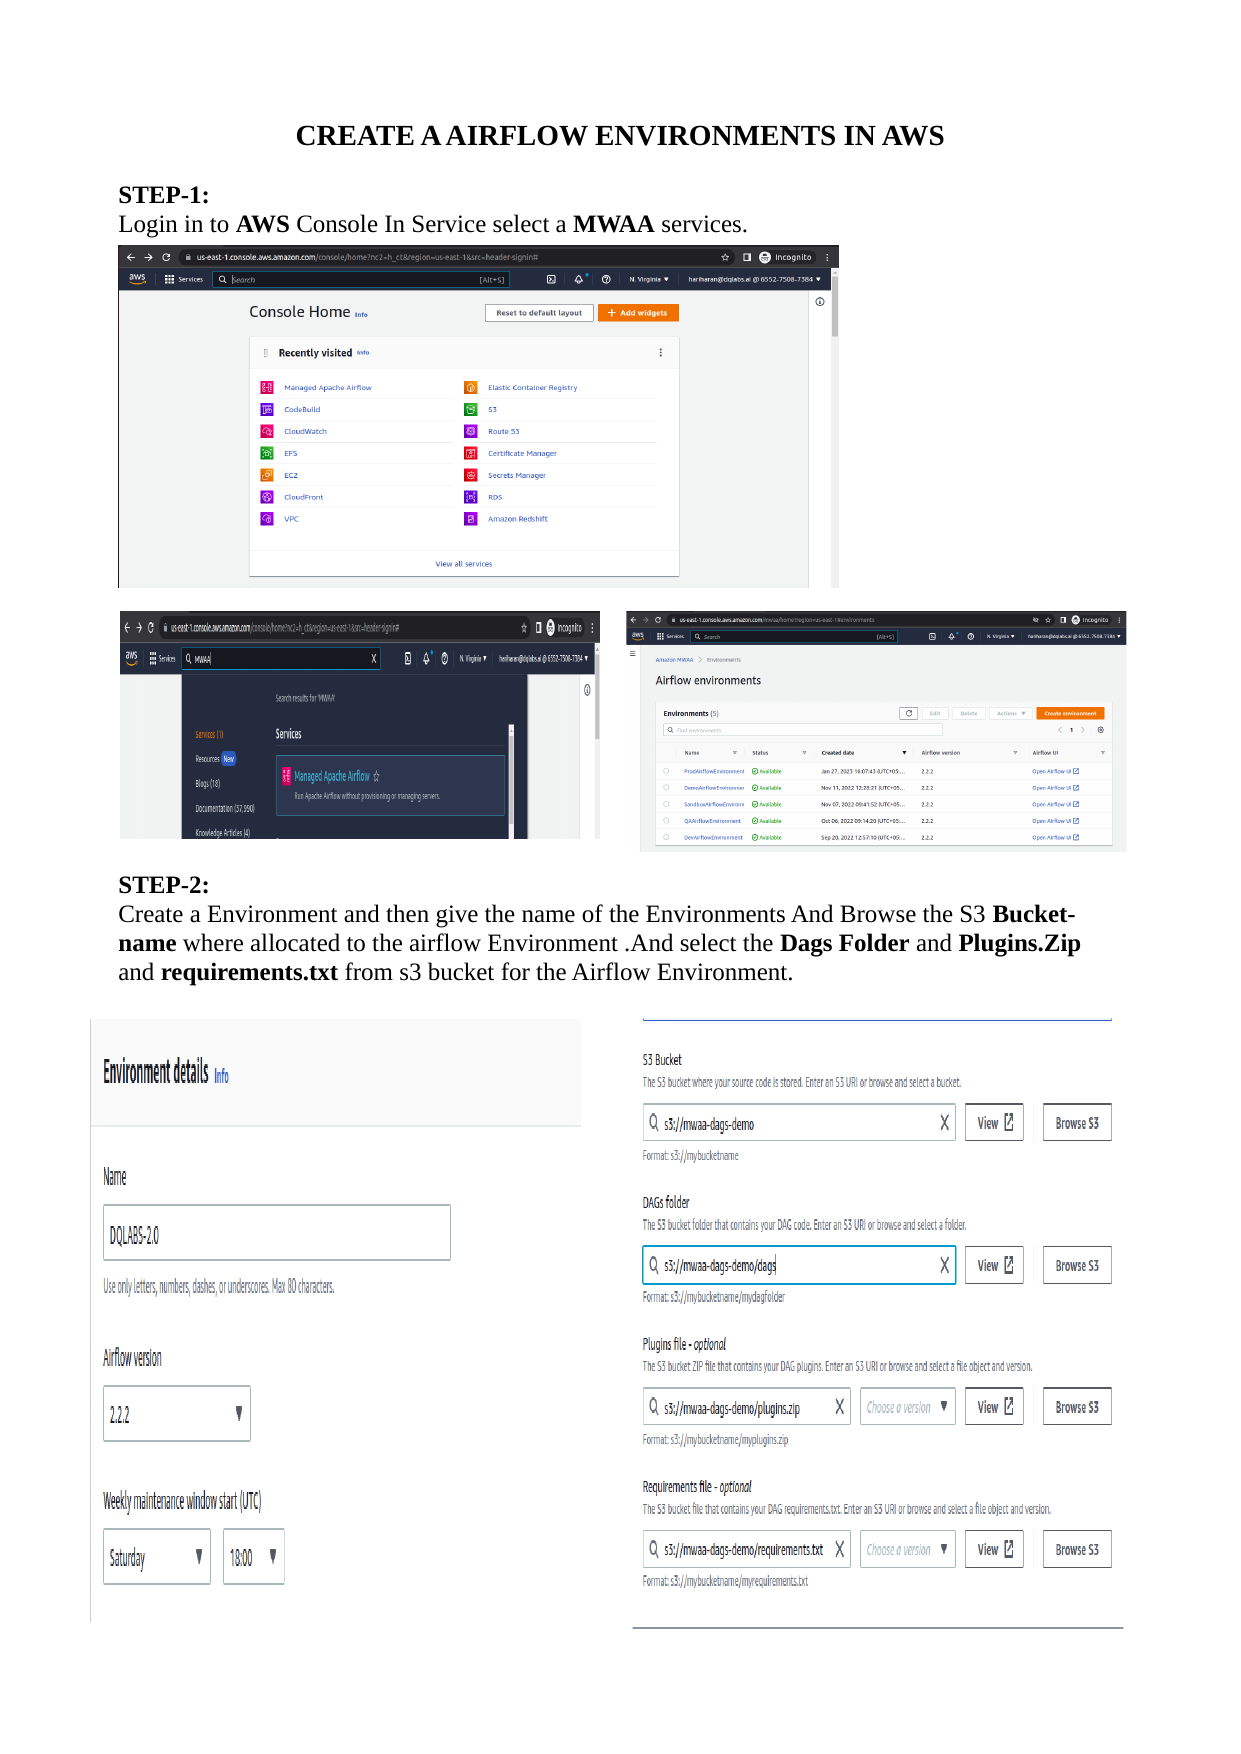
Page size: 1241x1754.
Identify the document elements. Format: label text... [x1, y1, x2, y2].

text STEP-2: [118, 870, 1122, 899]
text Login in to AWS Console In Service select a MWAA services. [118, 209, 1122, 238]
text Create a Environment and then give the name of the Environments And Browse the S3 Bucket-name where allocated to the airflow Environment .And select the Dags Folder and Plugins.Zip and requirements.txt from s3 bucket for the Airflow Environment. [118, 899, 1122, 985]
picture [120, 611, 600, 839]
text STEP-1: [118, 180, 1122, 209]
picture [90, 1019, 582, 1622]
picture [118, 245, 839, 588]
text CREATE A AIRFLOW ENVIRONMENTS IN AWS [118, 118, 1122, 152]
picture [626, 611, 1127, 852]
picture [632, 1018, 1124, 1629]
